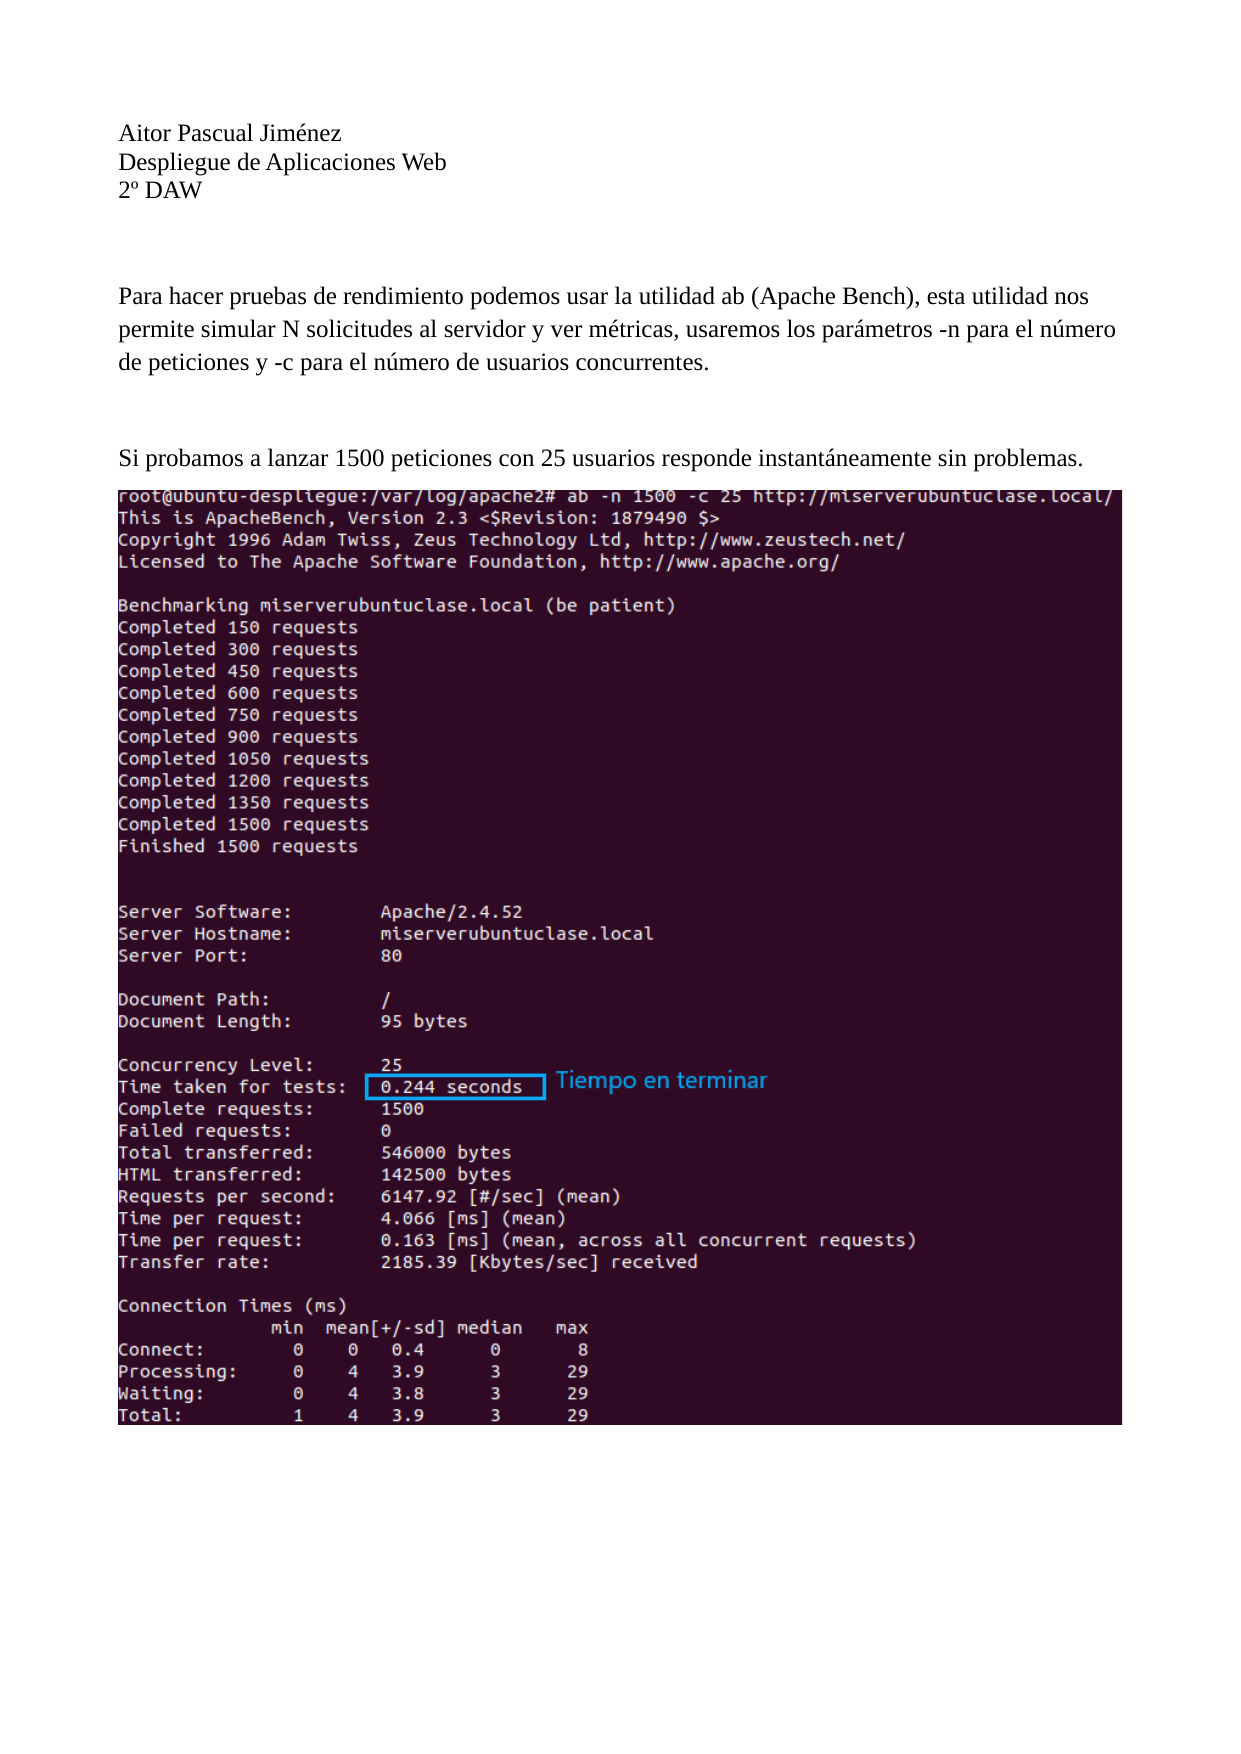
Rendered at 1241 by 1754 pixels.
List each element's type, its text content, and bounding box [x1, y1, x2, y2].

picture [118, 490, 1123, 1425]
text Si probamos a lanzar 1500 peticiones con 25 usuarios responde instantáneamente sin problemas. [118, 443, 1122, 471]
text Para hacer pruebas de rendimiento podemos usar la utilidad ab (Apache Bench), esta utilidad nos permite simular N solicitudes al servidor y ver métricas, usaremos los parámetros -n para el número de peticiones y -c para el número de usuarios concurrentes. [118, 281, 1122, 376]
